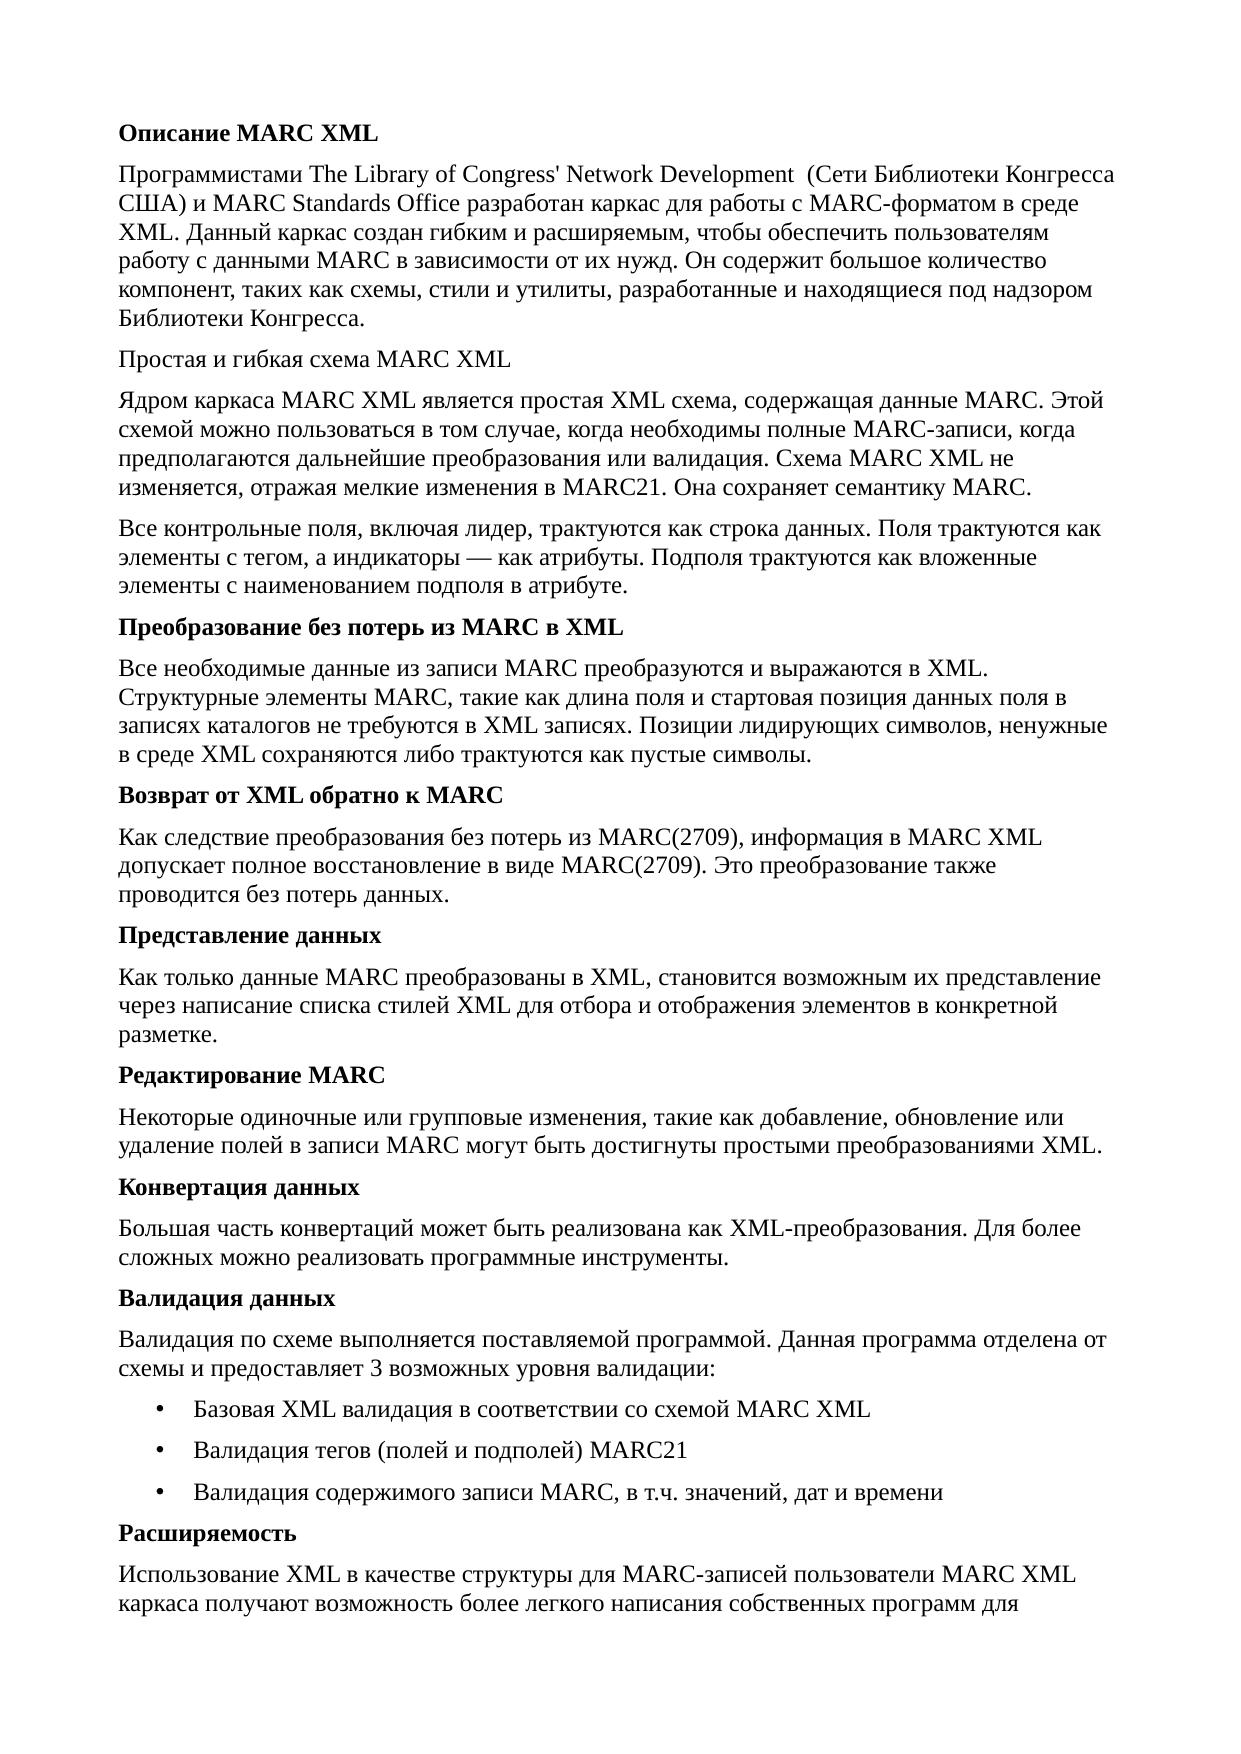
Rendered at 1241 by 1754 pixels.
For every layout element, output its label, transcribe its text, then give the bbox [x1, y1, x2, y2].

list Базовая XML валидация в соответствии со схемой MARC XML [156, 1394, 1122, 1423]
list Валидация содержимого записи MARC, в т.ч. значений, дат и времени [156, 1477, 1122, 1506]
text Использование XML в качестве структуры для MARC-записей пользователи MARC XML каркаса получают возможность более легкого написания собственных программ для [118, 1559, 1122, 1617]
text Большая часть конвертаций может быть реализована как XML-преобразования. Для более сложных можно реализовать программные инструменты. [118, 1213, 1122, 1271]
text Описание MARC XML [118, 118, 1122, 147]
text Все необходимые данные из записи MARC преобразуются и выражаются в XML. Структурные элементы MARC, такие как длина поля и стартовая позиция данных поля в записях каталогов не требуются в XML записях. Позиции лидирующих символов, ненужные в среде XML сохраняются либо трактуются как пустые символы. [118, 653, 1122, 768]
text Как только данные MARC преобразованы в XML, становится возможным их представление через написание списка стилей XML для отбора и отображения элементов в конкретной разметке. [118, 962, 1122, 1048]
text Конвертация данных [118, 1172, 1122, 1201]
text Преобразование без потерь из MARC в XML [118, 612, 1122, 641]
text Простая и гибкая схема MARC XML [118, 344, 1122, 373]
text Ядром каркаса MARC XML является простая XML схема, содержащая данные MARC. Этой схемой можно пользоваться в том случае, когда необходимы полные MARC-записи, когда предполагаются дальнейшие преобразования или валидация. Схема MARC XML не изменяется, отражая мелкие изменения в MARC21. Она сохраняет семантику MARC. [118, 386, 1122, 501]
text Некоторые одиночные или групповые изменения, такие как добавление, обновление или удаление полей в записи MARC могут быть достигнуты простыми преобразованиями XML. [118, 1102, 1122, 1159]
list Валидация тегов (полей и подполей) MARC21 [156, 1436, 1122, 1464]
text Программистами The Library of Congress' Network Development (Сети Библиотеки Конгресса США) и MARC Standards Office разработан каркас для работы с MARC-форматом в среде XML. Данный каркас создан гибким и расширяемым, чтобы обеспечить пользователям работу с данными MARC в зависимости от их нужд. Он содержит большое количество компонент, таких как схемы, стили и утилиты, разработанные и находящиеся под надзором Библиотеки Конгресса. [118, 159, 1122, 332]
text Расширяемость [118, 1518, 1122, 1547]
text Редактирование MARC [118, 1061, 1122, 1089]
text Представление данных [118, 921, 1122, 949]
text Возврат от XML обратно к MARC [118, 781, 1122, 809]
text Как следствие преобразования без потерь из MARC(2709), информация в MARC XML допускает полное восстановление в виде MARC(2709). Это преобразование также проводится без потерь данных. [118, 822, 1122, 908]
text Валидация по схеме выполняется поставляемой программой. Данная программа отделена от схемы и предоставляет 3 возможных уровня валидации: [118, 1324, 1122, 1382]
text Все контрольные поля, включая лидер, трактуются как строка данных. Поля трактуются как элементы с тегом, а индикаторы — как атрибуты. Подполя трактуются как вложенные элементы с наименованием подполя в атрибуте. [118, 513, 1122, 599]
text Валидация данных [118, 1283, 1122, 1312]
